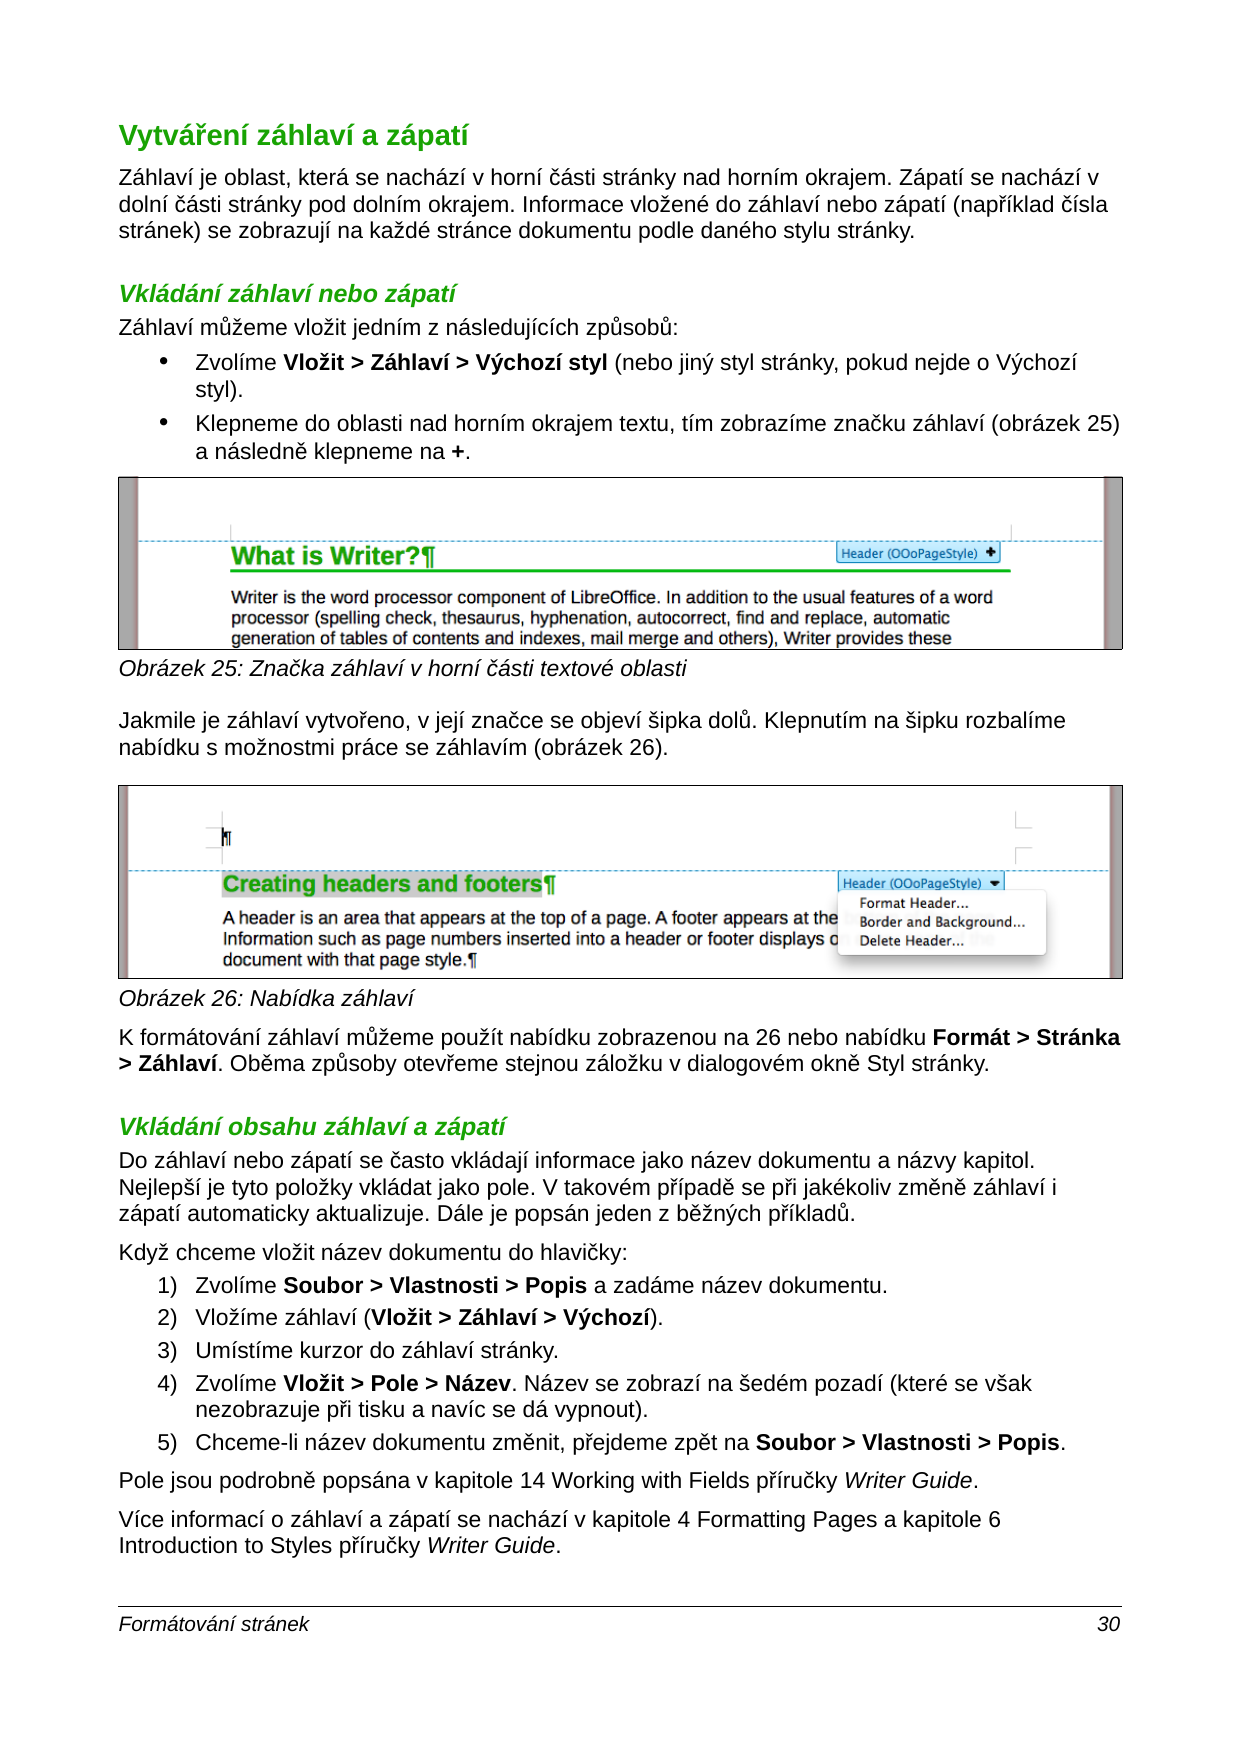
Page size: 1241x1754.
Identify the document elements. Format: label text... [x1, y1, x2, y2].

subtitle Vytváření záhlaví a zápatí [118, 118, 1122, 152]
list Chceme-li název dokumentu změnit, přejdeme zpět na Soubor > Vlastnosti > Popis. [177, 1428, 1122, 1455]
list Záhlaví můžeme vložit jedním z následujících způsobů: [118, 314, 1122, 340]
text Záhlaví je oblast, která se nachází v horní části stránky nad horním okrajem. Zápatí se nachází v dolní části stránky pod dolním okrajem. Informace vložené do záhlaví nebo zápatí (například čísla stránek) se zobrazují na každé stránce dokumentu podle daného stylu stránky. [118, 164, 1122, 243]
picture [119, 478, 1122, 649]
text Jakmile je záhlaví vytvořeno, v její značce se objeví šipka dolů. Klepnutím na šipku rozbalíme nabídku s možnostmi práce se záhlavím (obrázek 26). [118, 707, 1122, 760]
text K formátování záhlaví můžeme použít nabídku zobrazenou na obrázku 24 nebo nabídku Formát > Stránka > Záhlaví. Oběma způsoby otevřeme stejnou záložku v dialogovém okně Styl stránky. [118, 1024, 1122, 1077]
list Zvolíme Vložit > Pole > Název. Název se zobrazí na šedém pozadí (které se však nezobrazuje při tisku a navíc se dá vypnout). [177, 1369, 1122, 1422]
list Zvolíme Soubor > Vlastnosti > Popis a zadáme název dokumentu. [177, 1272, 1122, 1298]
subtitle Vkládání záhlaví nebo zápatí [118, 279, 1122, 308]
text Více informací o záhlaví a zápatí se nachází v kapitole 4 Formatting Pages a kapitole 6 Introduction to Styles příručky Writer Guide. [118, 1506, 1122, 1559]
subtitle Vkládání obsahu záhlaví a zápatí [118, 1112, 1122, 1141]
list Zvolíme Vložit > Záhlaví > Výchozí styl (nebo jiný styl stránky, pokud nejde o Výchozí styl). [156, 347, 1122, 402]
text Pole jsou podrobně popsána v kapitole 14 Working with Fields příručky Writer Guide. [118, 1467, 1122, 1494]
list Klepneme do oblasti nad horním okrajem textu, tím zobrazíme značku záhlaví (obrázek 25) a následně klepneme na +. [156, 409, 1122, 464]
list Když chceme vložit název dokumentu do hlavičky: [118, 1239, 1122, 1265]
text Obrázek 25: Značka záhlaví v horní části textové oblasti [118, 655, 1122, 682]
text Obrázek 26: Nabídka záhlaví [118, 985, 1122, 1011]
list Vložíme záhlaví (Vložit > Záhlaví > Výchozí). [177, 1304, 1122, 1331]
text Do záhlaví nebo zápatí se často vkládají informace jako název dokumentu a názvy kapitol. Nejlepší je tyto položky vkládat jako pole. V takovém případě se při jakékoliv změně záhlaví i zápatí automaticky aktualizuje. Dále je popsán jeden z běžných příkladů. [118, 1147, 1122, 1226]
picture [119, 786, 1122, 978]
list Umístíme kurzor do záhlaví stránky. [177, 1337, 1122, 1363]
